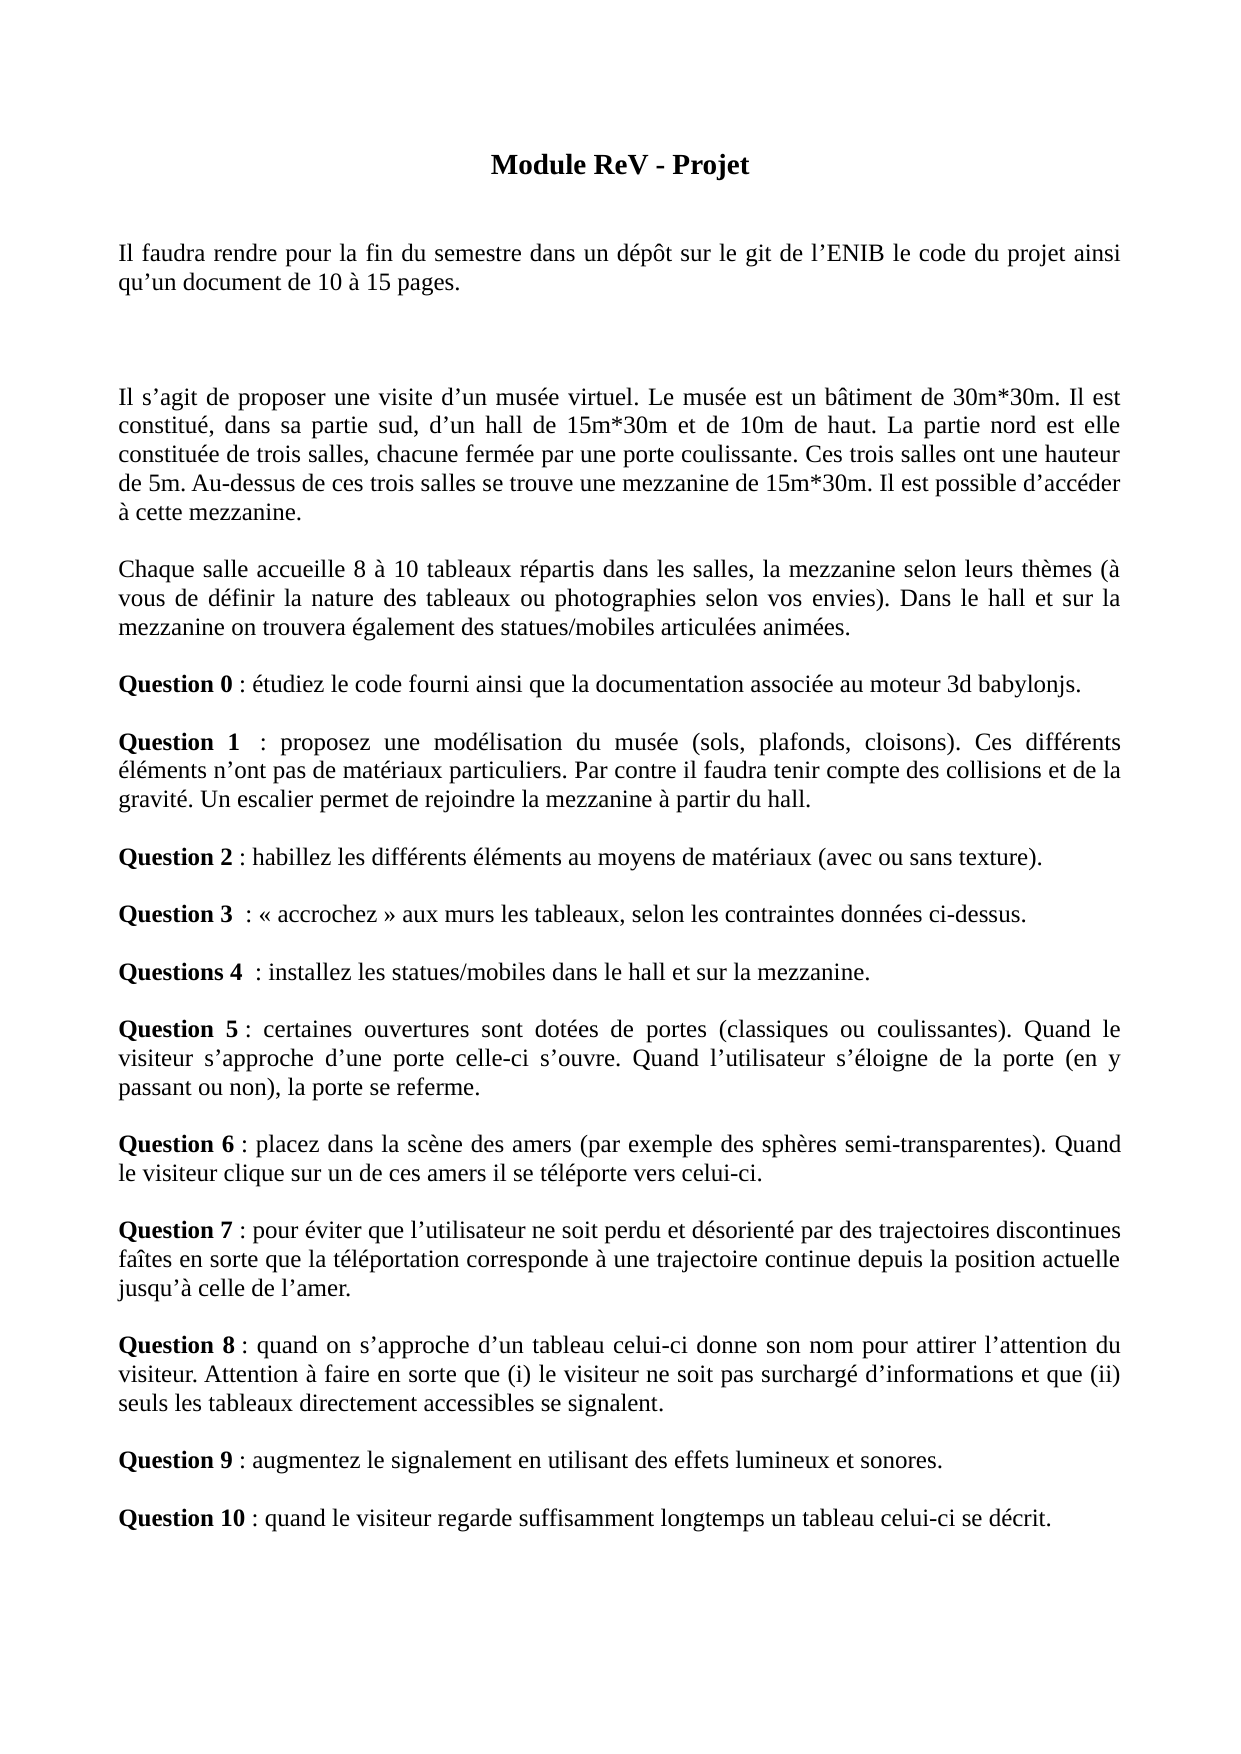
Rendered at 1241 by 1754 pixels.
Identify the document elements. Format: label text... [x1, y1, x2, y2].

text Chaque salle accueille 8 à 10 tableaux répartis dans les salles, la mezzanine selon leurs thèmes (à vous de définir la nature des tableaux ou photographies selon vos envies). Dans le hall et sur la mezzanine on trouvera également des statues/mobiles articulées animées. [118, 554, 1122, 640]
text Questions 4 : installez les statues/mobiles dans le hall et sur la mezzanine. [118, 957, 1122, 985]
text Question 9 : augmentez le signalement en utilisant des effets lumineux et sonores. [118, 1445, 1122, 1474]
text Question 2 : habillez les différents éléments au moyens de matériaux (avec ou sans texture). [118, 842, 1122, 870]
text Question 0 : étudiez le code fourni ainsi que la documentation associée au moteur 3d babylonjs. [118, 669, 1122, 698]
text Question 3 : « accrochez » aux murs les tableaux, selon les contraintes données ci-dessus. [118, 899, 1122, 928]
text Question 7 : pour éviter que l’utilisateur ne soit perdu et désorienté par des trajectoires discontinues faîtes en sorte que la téléportation corresponde à une trajectoire continue depuis la position actuelle jusqu’à celle de l’amer. [118, 1215, 1122, 1302]
text Question 6 : placez dans la scène des amers (par exemple des sphères semi-transparentes). Quand le visiteur clique sur un de ces amers il se téléporte vers celui-ci. [118, 1129, 1122, 1187]
text Question 1 : proposez une modélisation du musée (sols, plafonds, cloisons). Ces différents éléments n’ont pas de matériaux particuliers. Par contre il faudra tenir compte des collisions et de la gravité. Un escalier permet de rejoindre la mezzanine à partir du hall. [118, 727, 1122, 813]
text Il faudra rendre pour la fin du semestre dans un dépôt sur le git de l’ENIB le code du projet ainsi qu’un document de 10 à 15 pages. [118, 238, 1122, 295]
text Module ReV - Projet [118, 147, 1122, 180]
text Question 8 : quand on s’approche d’un tableau celui-ci donne son nom pour attirer l’attention du visiteur. Attention à faire en sorte que (i) le visiteur ne soit pas surchargé d’informations et que (ii) seuls les tableaux directement accessibles se signalent. [118, 1330, 1122, 1417]
text Question 5 : certaines ouvertures sont dotées de portes (classiques ou coulissantes). Quand le visiteur s’approche d’une porte celle-ci s’ouvre. Quand l’utilisateur s’éloigne de la porte (en y passant ou non), la porte se referme. [118, 1014, 1122, 1100]
text Question 10 : quand le visiteur regarde suffisamment longtemps un tableau celui-ci se décrit. [118, 1503, 1122, 1532]
text Il s’agit de proposer une visite d’un musée virtuel. Le musée est un bâtiment de 30m*30m. Il est constitué, dans sa partie sud, d’un hall de 15m*30m et de 10m de haut. La partie nord est elle constituée de trois salles, chacune fermée par une porte coulissante. Ces trois salles ont une hauteur de 5m. Au-dessus de ces trois salles se trouve une mezzanine de 15m*30m. Il est possible d’accéder à cette mezzanine. [118, 382, 1122, 525]
